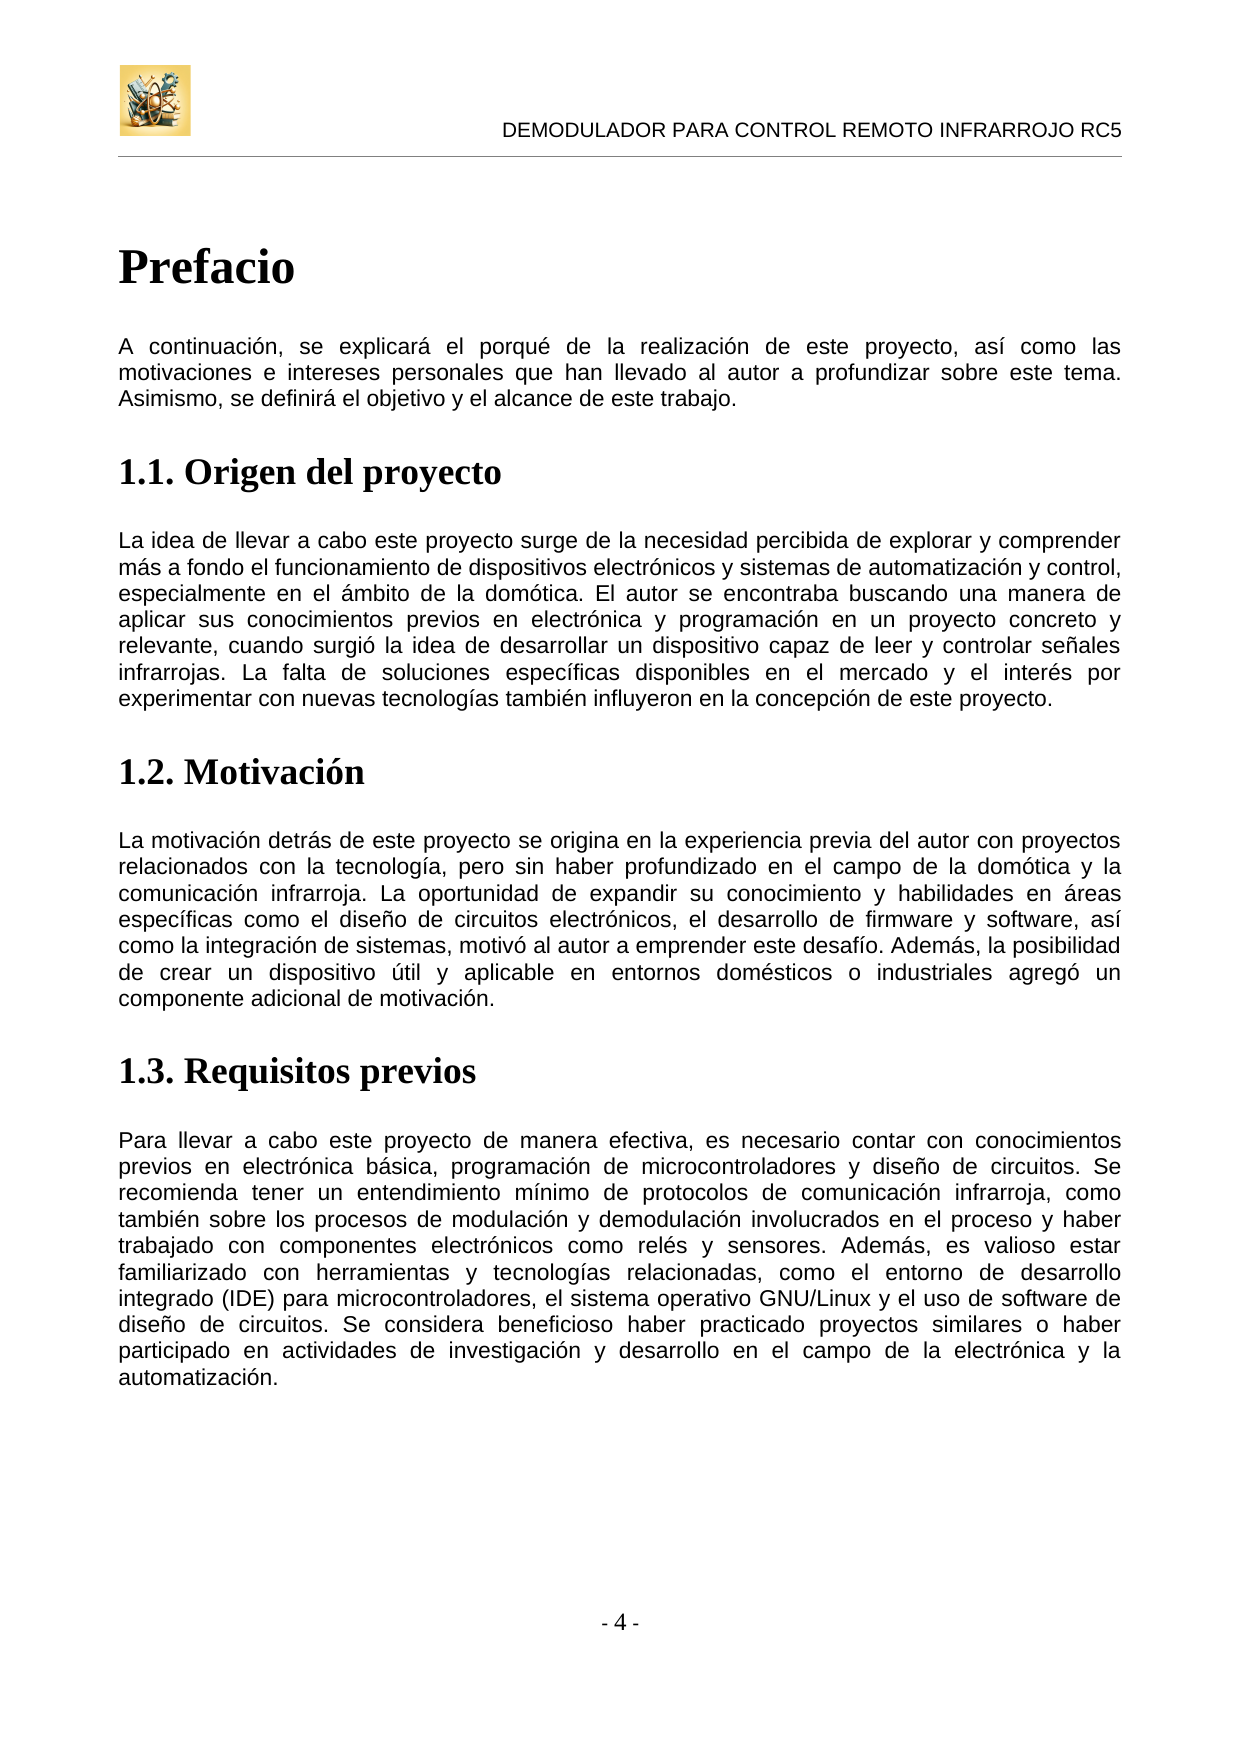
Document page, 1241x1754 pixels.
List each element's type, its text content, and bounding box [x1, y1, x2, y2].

subtitle 1.3. Requisitos previos [118, 1049, 1122, 1092]
picture [119, 65, 191, 136]
text La idea de llevar a cabo este proyecto surge de la necesidad percibida de explorar y comprender más a fondo el funcionamiento de dispositivos electrónicos y sistemas de automatización y control, especialmente en el ámbito de la domótica. El autor se encontraba buscando una manera de aplicar sus conocimientos previos en electrónica y programación en un proyecto concreto y relevante, cuando surgió la idea de desarrollar un dispositivo capaz de leer y controlar señales infrarrojas. La falta de soluciones específicas disponibles en el mercado y el interés por experimentar con nuevas tecnologías también influyeron en la concepción de este proyecto. [118, 527, 1122, 712]
subtitle Prefacio [118, 236, 1122, 294]
subtitle 1.2. Motivación [118, 749, 1122, 792]
text La motivación detrás de este proyecto se origina en la experiencia previa del autor con proyectos relacionados con la tecnología, pero sin haber profundizado en el campo de la domótica y la comunicación infrarroja. La oportunidad de expandir su conocimiento y habilidades en áreas específicas como el diseño de circuitos electrónicos, el desarrollo de firmware y software, así como la integración de sistemas, motivó al autor a emprender este desafío. Además, la posibilidad de crear un dispositivo útil y aplicable en entornos domésticos o industriales agregó un componente adicional de motivación. [118, 827, 1122, 1011]
subtitle 1.1. Origen del proyecto [118, 449, 1122, 492]
text Para llevar a cabo este proyecto de manera efectiva, es necesario contar con conocimientos previos en electrónica básica, programación de microcontroladores y diseño de circuitos. Se recomienda tener un entendimiento mínimo de protocolos de comunicación infrarroja, como también sobre los procesos de modulación y demodulación involucrados en el proceso y haber trabajado con componentes electrónicos como relés y sensores. Además, es valioso estar familiarizado con herramientas y tecnologías relacionadas, como el entorno de desarrollo integrado (IDE) para microcontroladores, el sistema operativo GNU/Linux y el uso de software de diseño de circuitos. Se considera beneficioso haber practicado proyectos similares o haber participado en actividades de investigación y desarrollo en el campo de la electrónica y la automatización. [118, 1127, 1122, 1390]
text A continuación, se explicará el porqué de la realización de este proyecto, así como las motivaciones e intereses personales que han llevado al autor a profundizar sobre este tema. Asimismo, se definirá el objetivo y el alcance de este trabajo. [118, 333, 1122, 412]
